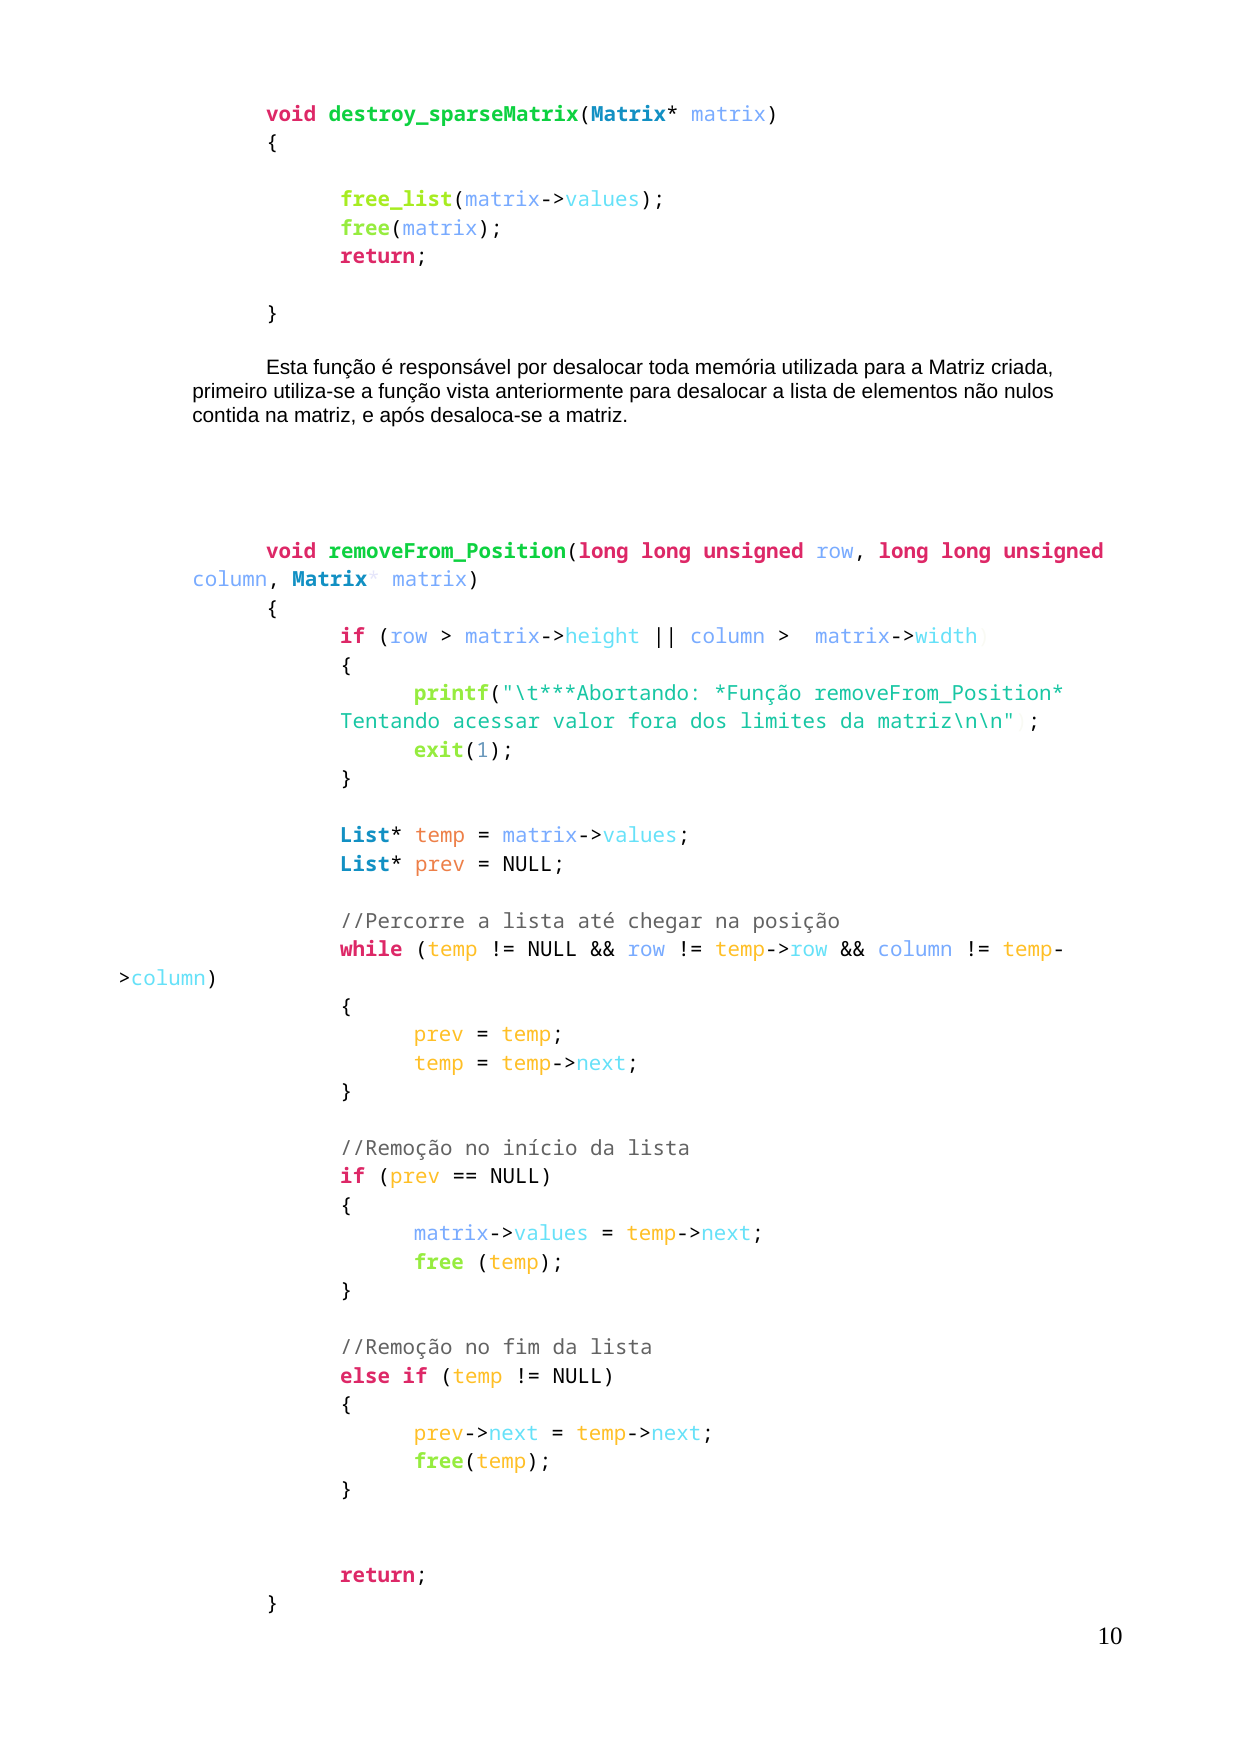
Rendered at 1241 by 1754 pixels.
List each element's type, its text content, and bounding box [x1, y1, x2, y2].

text } [192, 298, 1122, 326]
text Esta função é responsável por desalocar toda memória utilizada para a Matriz criada, primeiro utiliza-se a função vista anteriormente para desalocar a lista de elementos não nulos contida na matriz, e após desaloca-se a matriz. [192, 355, 1122, 427]
text { [118, 991, 1122, 1019]
text } [118, 1474, 1122, 1503]
text } [192, 1588, 1122, 1617]
text free_list(matrix->values); [118, 184, 1122, 213]
text } [118, 1275, 1122, 1304]
text { [192, 593, 1122, 621]
text void destroy_sparseMatrix(Matrix* matrix) [192, 99, 1122, 127]
text //Remoção no fim da lista [118, 1332, 1122, 1361]
text if (row > matrix->height || column > matrix->width) [118, 621, 1122, 650]
text { [118, 1190, 1122, 1218]
text //Percorre a lista até chegar na posição [118, 906, 1122, 934]
text if (prev == NULL) [118, 1162, 1122, 1190]
text { [118, 1389, 1122, 1418]
text return; [118, 241, 1122, 269]
text exit(1); [118, 735, 1122, 763]
text temp = temp->next; [118, 1048, 1122, 1076]
text else if (temp != NULL) [118, 1361, 1122, 1389]
text return; [118, 1560, 1122, 1588]
text List* prev = NULL; [118, 849, 1122, 877]
text prev = temp; [118, 1019, 1122, 1048]
text void removeFrom_Position(long long unsigned row, long long unsigned column, Matrix* matrix) [192, 536, 1122, 593]
text prev->next = temp->next; [118, 1418, 1122, 1446]
text printf("\t***Abortando: *Função removeFrom_Position* Tentando acessar valor fora dos limites da matriz\n\n"); [340, 678, 1122, 735]
text free (temp); [118, 1247, 1122, 1275]
text free(temp); [118, 1446, 1122, 1474]
text { [266, 127, 1122, 156]
text matrix->values = temp->next; [118, 1218, 1122, 1247]
text //Remoção no início da lista [118, 1133, 1122, 1162]
text { [118, 650, 1122, 678]
text free(matrix); [118, 213, 1122, 241]
text } [118, 763, 1122, 792]
text } [118, 1076, 1122, 1105]
text while (temp != NULL && row != temp->row && column != temp->column) [118, 934, 1122, 991]
text List* temp = matrix->values; [118, 820, 1122, 849]
